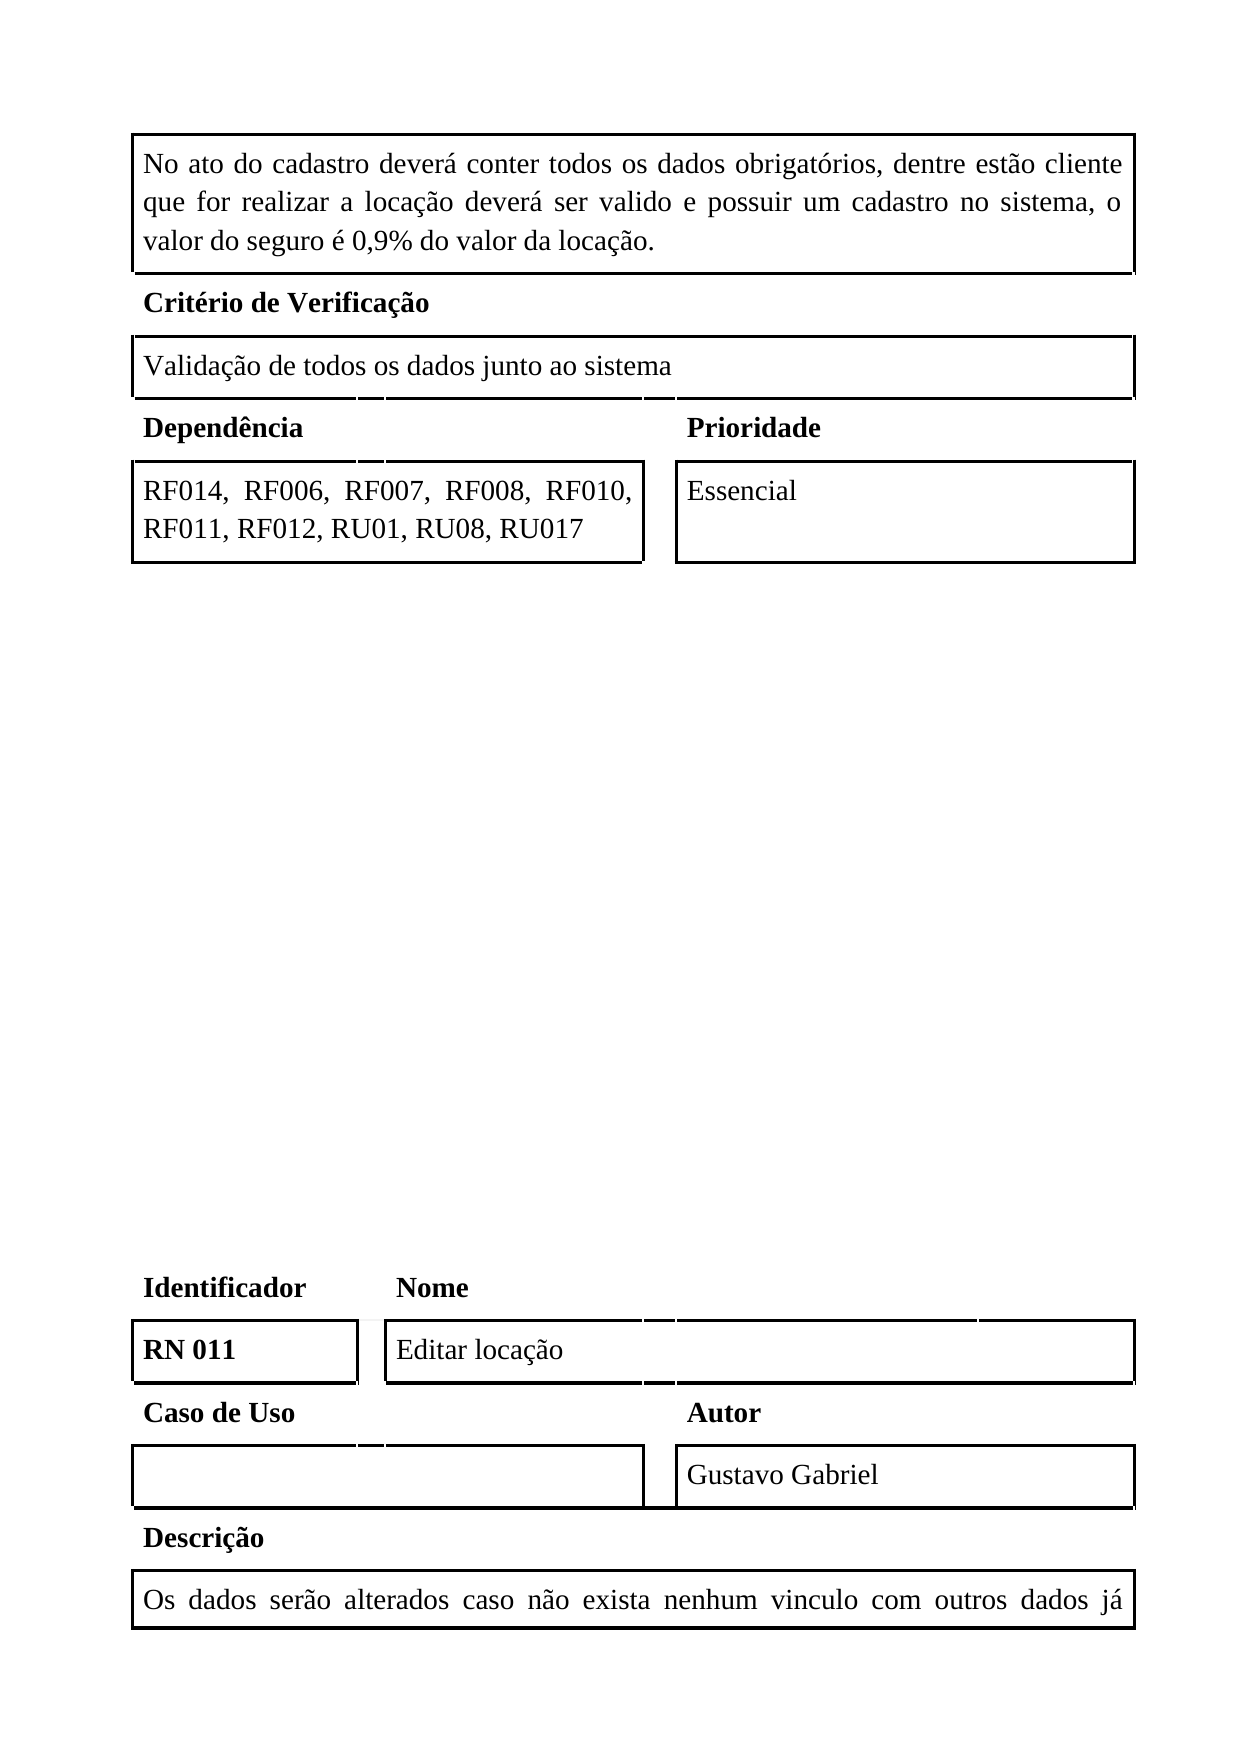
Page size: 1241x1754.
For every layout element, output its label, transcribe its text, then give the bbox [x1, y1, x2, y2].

table_cell Editar locação [387, 1322, 1133, 1381]
table_cell [644, 400, 675, 459]
table_cell [386, 1385, 642, 1444]
table_cell Caso de Uso [134, 1385, 356, 1444]
table_cell RN 011 [134, 1322, 356, 1381]
table_cell [386, 400, 642, 459]
table_cell Prioridade [677, 397, 1133, 459]
table_cell [358, 1384, 384, 1444]
table_cell Critério de Verificação [134, 272, 1133, 334]
table_cell [644, 1385, 675, 1444]
table_cell Os dados serão alterados caso não exista nenhum vinculo com outros dados já [134, 1572, 1133, 1626]
table_header [644, 1260, 675, 1319]
table_cell Gustavo Gabriel [678, 1447, 1133, 1506]
table_cell [358, 400, 384, 459]
table_header [358, 1260, 384, 1319]
table_header [677, 1260, 977, 1319]
table_cell [645, 1447, 675, 1506]
table_cell Validação de todos os dados junto ao sistema [134, 335, 1133, 397]
table_cell Autor [677, 1385, 1133, 1444]
table_cell No ato do cadastro deverá conter todos os dados obrigatórios, dentre estão cliente que for realizar a locação deverá ser valido e possuir um cadastro no sistema, o valor do seguro é 0,9% do valor da locação. [134, 136, 1133, 272]
table_cell [645, 463, 675, 561]
table_cell [134, 1447, 642, 1506]
table_cell Essencial [678, 460, 1133, 561]
table_cell Dependência [134, 398, 356, 459]
table_cell Descrição [134, 1510, 1133, 1569]
table_header [979, 1260, 1133, 1319]
table_header Identificador [134, 1260, 356, 1319]
table_header Nome [386, 1260, 642, 1319]
table_cell [359, 1321, 384, 1381]
table_cell RF014, RF006, RF007, RF008, RF010, RF011, RF012, RU01, RU08, RU017 [134, 461, 642, 561]
